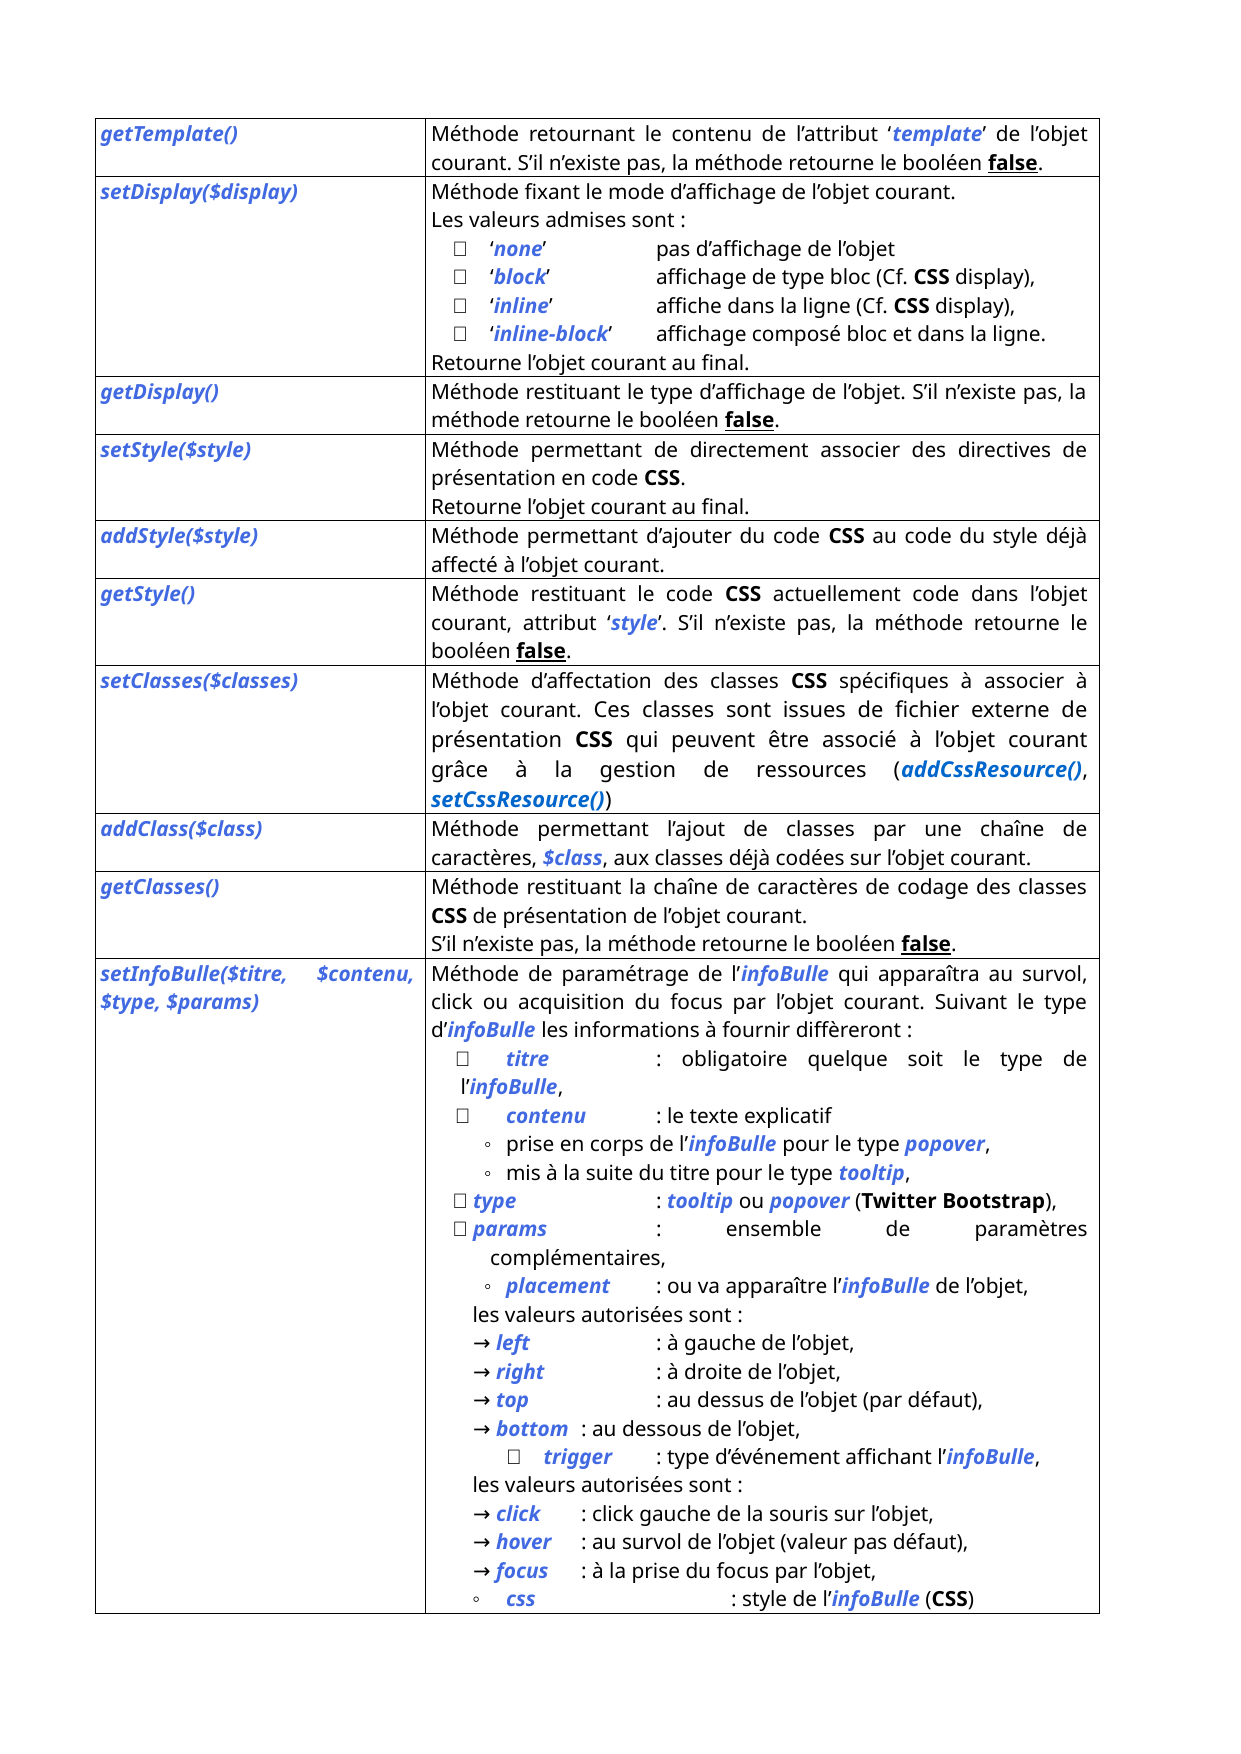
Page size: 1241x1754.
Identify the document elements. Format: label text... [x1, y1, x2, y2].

table_cell getStyle() [96, 579, 425, 665]
table_cell Méthode restituant le type d’affichage de l’objet. S’il n’existe pas, la méthode retourne le booléen false. [426, 377, 1099, 434]
table_cell Méthode permettant d’ajouter du code CSS au code du style déjà affecté à l’objet courant. [426, 521, 1099, 578]
table_cell Méthode fixant le mode d’affichage de l’objet courant. Les valeurs admises sont : ‘none’ pas d’affichage de l’objet ‘block’ affichage de type bloc (Cf. CSS display), ‘inline’ affiche dans la ligne (Cf. CSS display), ‘inline-block’ affichage composé bloc et dans la ligne. Retourne l’objet courant au final. [426, 177, 1099, 376]
table_cell Méthode restituant le code CSS actuellement code dans l’objet courant, attribut ‘style’. S’il n’existe pas, la méthode retourne le booléen false. [426, 579, 1099, 665]
table_cell getTemplate() [96, 119, 425, 176]
table_cell addStyle($style) [96, 521, 425, 578]
table_cell Méthode d’affectation des classes CSS spécifiques à associer à l’objet courant. Ces classes sont issues de fichier externe de présentation CSS qui peuvent être associé à l’objet courant grâce à la gestion de ressources (addCssResource(), setCssResource()) [426, 666, 1099, 813]
table_cell Méthode retournant le contenu de l’attribut ‘template’ de l’objet courant. S’il n’existe pas, la méthode retourne le booléen false. [426, 119, 1099, 176]
table_cell setClasses($classes) [96, 666, 425, 813]
table_cell Méthode permettant de directement associer des directives de présentation en code CSS. Retourne l’objet courant au final. [426, 435, 1099, 520]
table_cell setStyle($style) [96, 435, 425, 520]
table_cell addClass($class) [96, 814, 425, 871]
table_cell setInfoBulle($titre, $contenu, $type, $params) [96, 959, 425, 1613]
table_cell Méthode permettant l’ajout de classes par une chaîne de caractères, $class, aux classes déjà codées sur l’objet courant. [426, 814, 1099, 871]
table_cell getClasses() [96, 872, 425, 958]
table_cell getDisplay() [96, 377, 425, 434]
table_cell Méthode de paramétrage de l’infoBulle qui apparaîtra au survol, click ou acquisition du focus par l’objet courant. Suivant le type d’infoBulle les informations à fournir diffèreront : titre : obligatoire quelque soit le type de l’infoBulle, contenu : le texte explicatif prise en corps de l’infoBulle pour le type popover, mis à la suite du titre pour le type tooltip, type : tooltip ou popover (Twitter Bootstrap), params : ensemble de paramètres complémentaires, placement : ou va apparaître l’infoBulle de l’objet, les valeurs autorisées sont : → left : à gauche de l’objet, → right : à droite de l’objet, → top : au dessus de l’objet (par défaut), → bottom : au dessous de l’objet, trigger : type d’événement affichant l’infoBulle, les valeurs autorisées sont : → click : click gauche de la souris sur l’objet, → hover : au survol de l’objet (valeur pas défaut), → focus : à la prise du focus par l’objet, css : style de l’infoBulle (CSS) [426, 959, 1099, 1613]
table_cell Méthode restituant la chaîne de caractères de codage des classes CSS de présentation de l’objet courant. S’il n’existe pas, la méthode retourne le booléen false. [426, 872, 1099, 958]
table_cell setDisplay($display) [96, 177, 425, 376]
